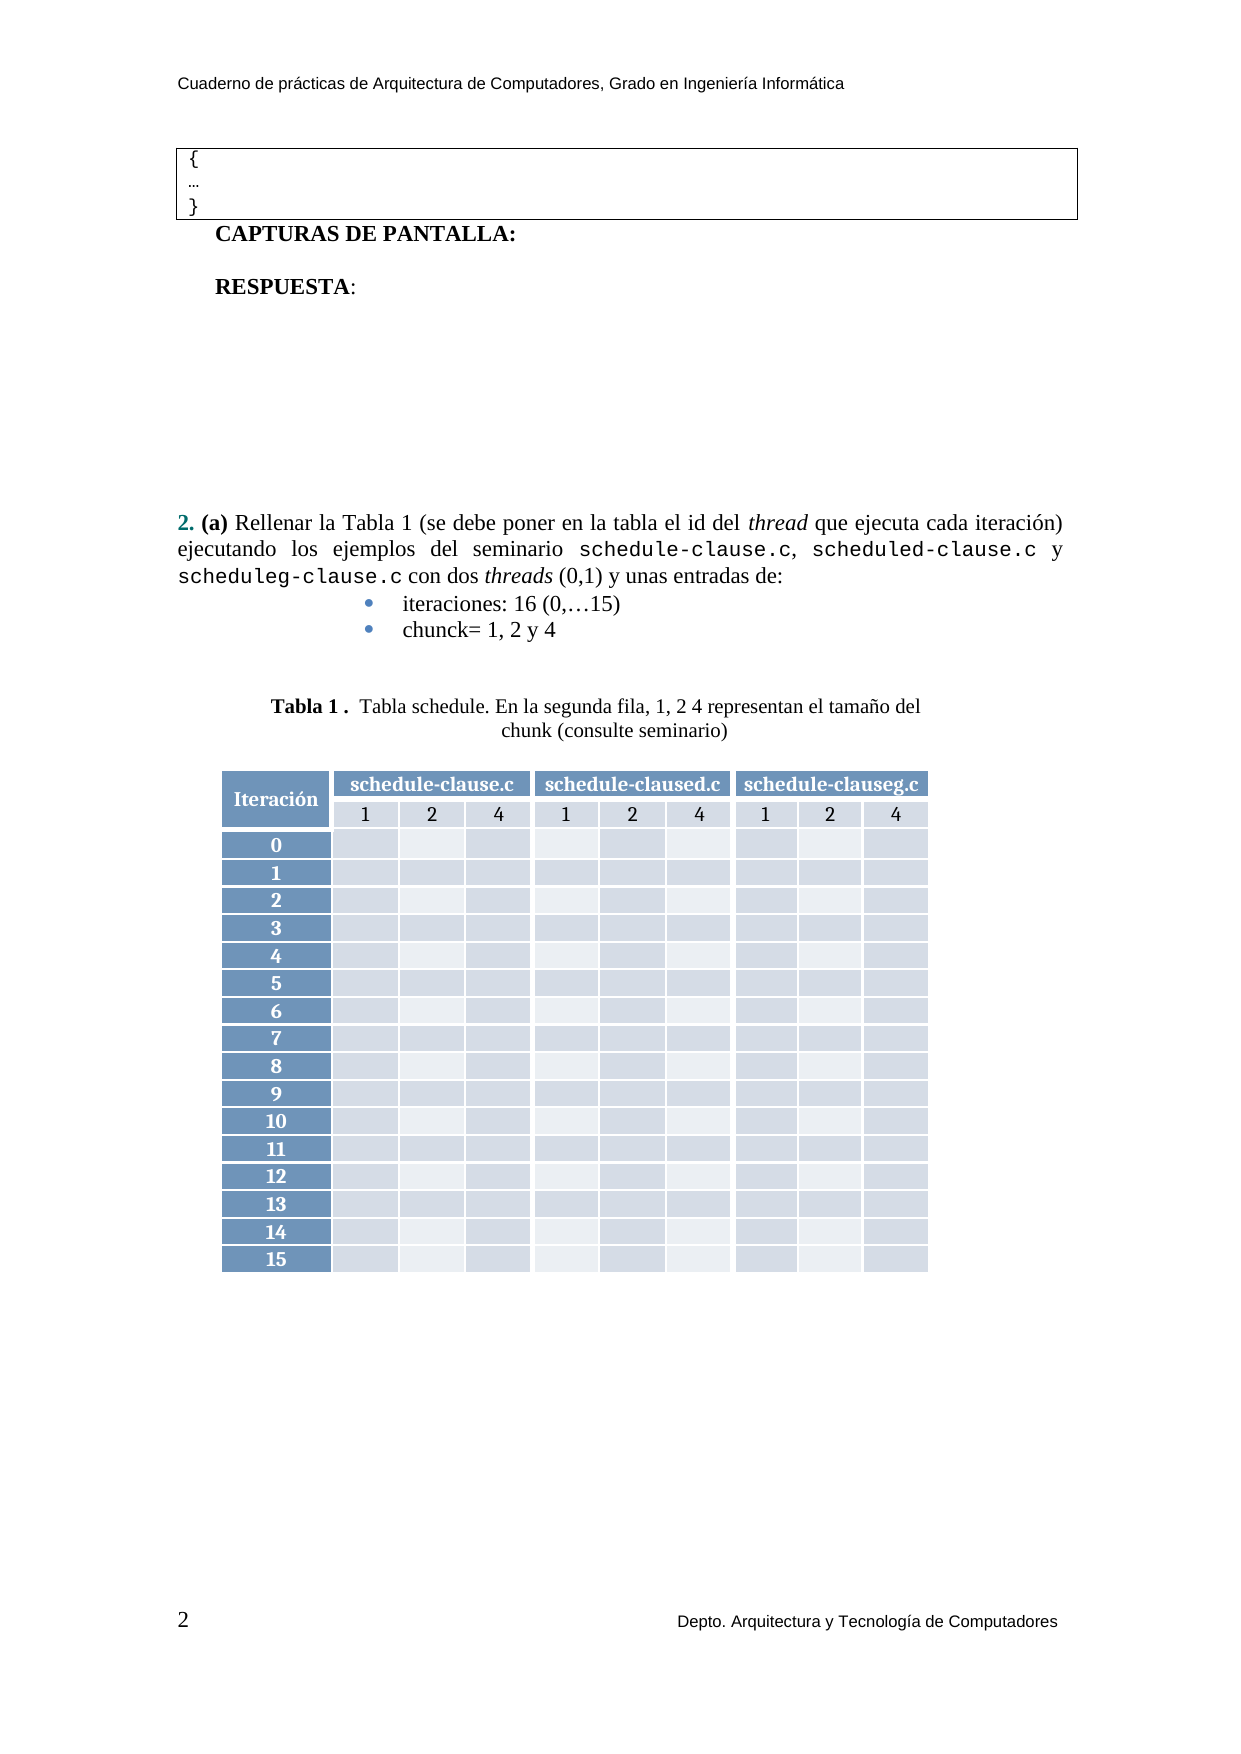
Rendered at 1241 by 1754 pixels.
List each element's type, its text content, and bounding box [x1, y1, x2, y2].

table_cell [535, 998, 598, 1023]
table_cell [736, 1164, 797, 1189]
table_cell [864, 1191, 928, 1217]
table_cell [400, 1081, 464, 1106]
table_cell [600, 1081, 665, 1106]
table_header schedule-clauseg.c [736, 771, 928, 796]
table_cell [799, 888, 861, 913]
table_cell [400, 829, 464, 858]
list chunck= 1, 2 y 4 [365, 617, 1063, 643]
text RESPUESTA: [215, 273, 1063, 299]
table_cell [466, 970, 530, 996]
table_cell 1 [334, 802, 398, 827]
table_cell [667, 829, 730, 858]
table_cell 9 [222, 1081, 331, 1106]
text CAPTURAS DE PANTALLA: [215, 220, 1063, 246]
table_cell [864, 860, 928, 885]
table_cell [736, 1108, 797, 1134]
table_cell 6 [222, 998, 331, 1023]
table_cell [333, 860, 398, 885]
table_cell 2 [400, 802, 464, 827]
table_cell [667, 943, 730, 968]
table_cell [400, 943, 464, 968]
table_cell [333, 1191, 398, 1217]
table_cell [535, 943, 598, 968]
table_cell [799, 1136, 861, 1161]
table_cell [799, 860, 861, 885]
table_cell [600, 1246, 665, 1272]
table_cell [667, 1246, 730, 1272]
table_cell [736, 1219, 797, 1244]
table_cell 7 [222, 1026, 331, 1051]
table_cell [799, 1026, 861, 1051]
table_cell [400, 1136, 464, 1161]
table_cell [466, 860, 530, 885]
table_cell [864, 1219, 928, 1244]
table_cell [736, 1081, 797, 1106]
table_cell [466, 1108, 530, 1134]
table_cell [333, 1081, 398, 1106]
table_cell [736, 829, 797, 858]
table_cell 2 [799, 802, 861, 827]
table_cell [400, 860, 464, 885]
table_cell [864, 1246, 928, 1272]
table_cell [333, 1164, 398, 1189]
table_header schedule-clause.c [334, 771, 530, 796]
table_cell [535, 1191, 598, 1217]
list 2. (a) Rellenar la Tabla 1 (se debe poner en la tabla el id del thread que ejecuta cada iteración) ejecutando los ejemplos del seminario schedule-clause.c, scheduled-clause.c y scheduleg-clause.c con dos threads (0,1) y unas entradas de: [177, 509, 1063, 590]
table_cell [667, 915, 730, 941]
table_cell [736, 943, 797, 968]
table_cell [600, 1191, 665, 1217]
table_cell [600, 888, 665, 913]
table_cell [535, 1136, 598, 1161]
table_cell [736, 970, 797, 996]
table_cell 15 [222, 1246, 331, 1272]
table_cell [535, 1246, 598, 1272]
table_cell [736, 915, 797, 941]
table_header schedule-claused.c [535, 771, 730, 796]
table_cell [667, 1026, 730, 1051]
table_cell [333, 829, 398, 858]
table_cell [400, 998, 464, 1023]
table_cell [466, 829, 530, 858]
table_cell [864, 1081, 928, 1106]
table_cell [600, 1026, 665, 1051]
table_cell [736, 860, 797, 885]
table_cell [466, 915, 530, 941]
table_cell [736, 1026, 797, 1051]
table_cell [600, 970, 665, 996]
table_cell 1 [535, 802, 598, 827]
table_cell [667, 1053, 730, 1079]
table_cell [333, 1026, 398, 1051]
table_cell [600, 998, 665, 1023]
table_cell [600, 1053, 665, 1079]
table_cell 4 [864, 802, 928, 827]
table_cell [535, 829, 598, 858]
table_cell [535, 1219, 598, 1244]
table_cell [736, 1053, 797, 1079]
table_cell [333, 1053, 398, 1079]
table_cell [466, 943, 530, 968]
table_cell [799, 915, 861, 941]
table_cell [736, 1191, 797, 1217]
table_cell [736, 888, 797, 913]
table_cell [400, 970, 464, 996]
table_cell 4 [222, 943, 331, 968]
table_cell [600, 943, 665, 968]
table_cell [864, 1108, 928, 1134]
table_cell [667, 1219, 730, 1244]
table_cell [333, 1246, 398, 1272]
table_cell [799, 1081, 861, 1106]
table_cell [600, 915, 665, 941]
table_cell [333, 888, 398, 913]
table_cell [333, 1136, 398, 1161]
table_cell [333, 915, 398, 941]
table_cell [333, 1219, 398, 1244]
table_cell [535, 1164, 598, 1189]
table_cell [177, 743, 939, 769]
table_cell [400, 1108, 464, 1134]
table_cell [864, 829, 928, 858]
table_cell 13 [222, 1191, 331, 1217]
table_cell [799, 829, 861, 858]
list iteraciones: 16 (0,…15) [365, 590, 1063, 617]
table_cell [333, 970, 398, 996]
table_cell [333, 998, 398, 1023]
table_cell 11 [222, 1136, 331, 1161]
table_cell 4 [466, 802, 530, 827]
table_cell [466, 1219, 530, 1244]
table_cell [736, 998, 797, 1023]
table_cell [799, 1164, 861, 1189]
table_cell [600, 829, 665, 858]
table_cell 5 [222, 970, 331, 996]
table_cell [535, 888, 598, 913]
table_cell [864, 1053, 928, 1079]
table_cell 14 [222, 1219, 331, 1244]
table_cell [864, 1026, 928, 1051]
table_cell [864, 970, 928, 996]
table_cell [667, 1081, 730, 1106]
table_cell [400, 915, 464, 941]
table_cell [466, 1026, 530, 1051]
table_cell [535, 1081, 598, 1106]
table_cell [400, 1026, 464, 1051]
table_cell [535, 1108, 598, 1134]
table_cell 12 [222, 1164, 331, 1189]
table_cell [466, 888, 530, 913]
table_cell [400, 888, 464, 913]
table_cell [535, 970, 598, 996]
table_cell 3 [222, 915, 331, 941]
table_cell [799, 1053, 861, 1079]
table_cell [667, 970, 730, 996]
table_cell [667, 1191, 730, 1217]
table_cell [667, 860, 730, 885]
table_cell [799, 943, 861, 968]
table_header { … } [177, 149, 1077, 219]
table_cell [736, 1136, 797, 1161]
table_cell [600, 1108, 665, 1134]
table_cell [535, 1053, 598, 1079]
table_cell [466, 1053, 530, 1079]
table_cell [864, 998, 928, 1023]
table_cell 8 [222, 1053, 331, 1079]
table_cell [864, 888, 928, 913]
table_cell 2 [222, 888, 331, 913]
table_cell [799, 1191, 861, 1217]
table_cell [736, 1246, 797, 1272]
table_cell [466, 1081, 530, 1106]
table_cell [466, 1246, 530, 1272]
table_cell [667, 1164, 730, 1189]
table_cell [466, 998, 530, 1023]
table_cell [333, 943, 398, 968]
table_cell [667, 888, 730, 913]
table_cell [535, 915, 598, 941]
table_cell 0 [222, 832, 331, 858]
table_cell [535, 860, 598, 885]
table_cell [466, 1191, 530, 1217]
table_cell 1 [736, 802, 797, 827]
table_cell [400, 1053, 464, 1079]
table_cell [799, 1246, 861, 1272]
table_cell 1 [222, 860, 331, 885]
table_cell [667, 998, 730, 1023]
table_cell 10 [222, 1108, 331, 1134]
table_cell [400, 1246, 464, 1272]
table_cell [600, 860, 665, 885]
table_cell [667, 1108, 730, 1134]
table_cell [400, 1164, 464, 1189]
table_cell [667, 1136, 730, 1161]
table_cell [799, 998, 861, 1023]
table_cell [535, 1026, 598, 1051]
table_cell [799, 1108, 861, 1134]
table_cell [799, 970, 861, 996]
table_cell [600, 1219, 665, 1244]
table_header Tabla schedule. En la segunda fila, 1, 2 4 representan el tamaño del chunk (consulte seminario) [177, 669, 939, 742]
table_cell [466, 1164, 530, 1189]
table_cell [400, 1191, 464, 1217]
table_cell [600, 1164, 665, 1189]
table_cell 4 [667, 802, 730, 827]
table_cell [864, 915, 928, 941]
table_cell [864, 1164, 928, 1189]
table_cell [400, 1219, 464, 1244]
table_cell [864, 1136, 928, 1161]
table_cell [600, 1136, 665, 1161]
table_cell 2 [600, 802, 665, 827]
table_cell [466, 1136, 530, 1161]
table_header Iteración [222, 771, 329, 827]
table_cell [333, 1108, 398, 1134]
table_cell [799, 1219, 861, 1244]
table_cell [864, 943, 928, 968]
